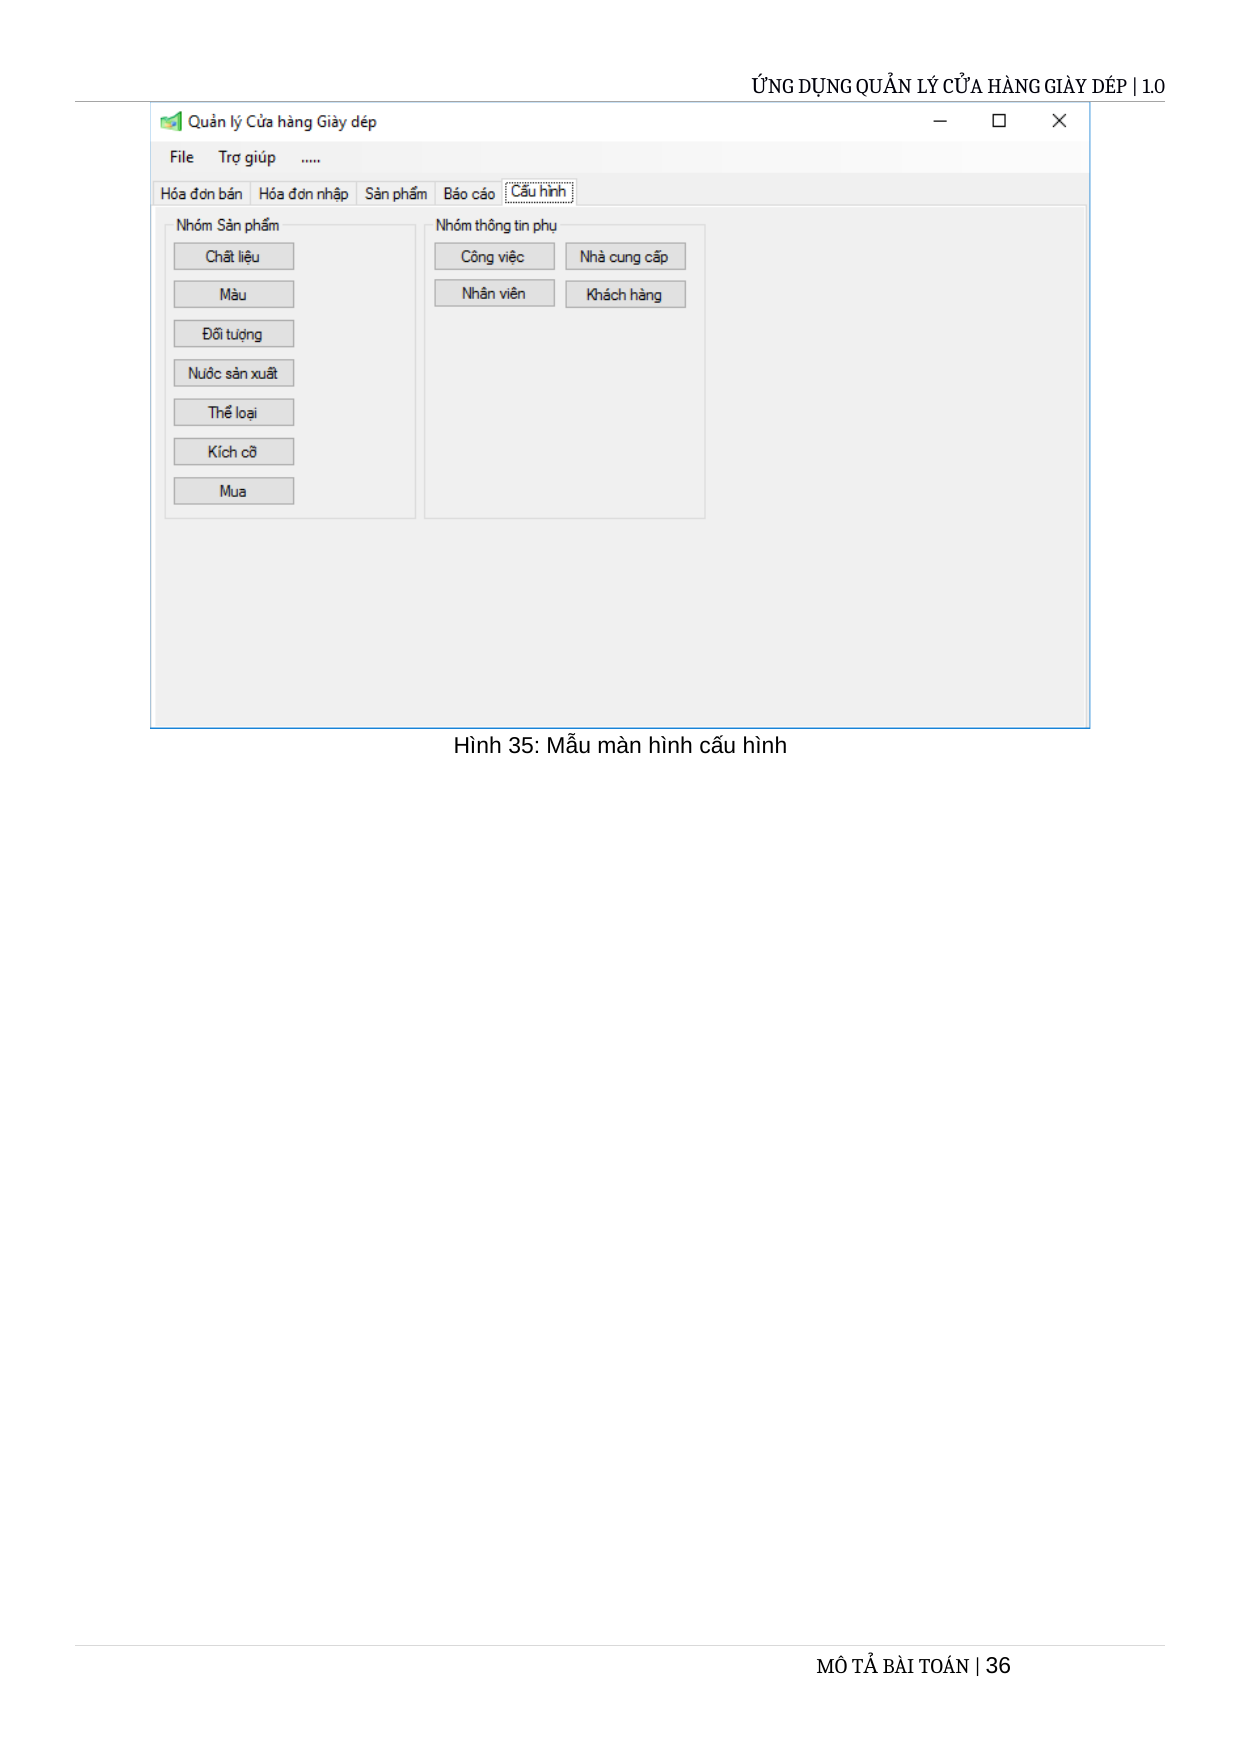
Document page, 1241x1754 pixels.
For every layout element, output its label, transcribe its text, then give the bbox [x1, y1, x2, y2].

picture [150, 102, 1091, 729]
text Hình 35: Mẫu màn hình cấu hình [75, 732, 1165, 759]
